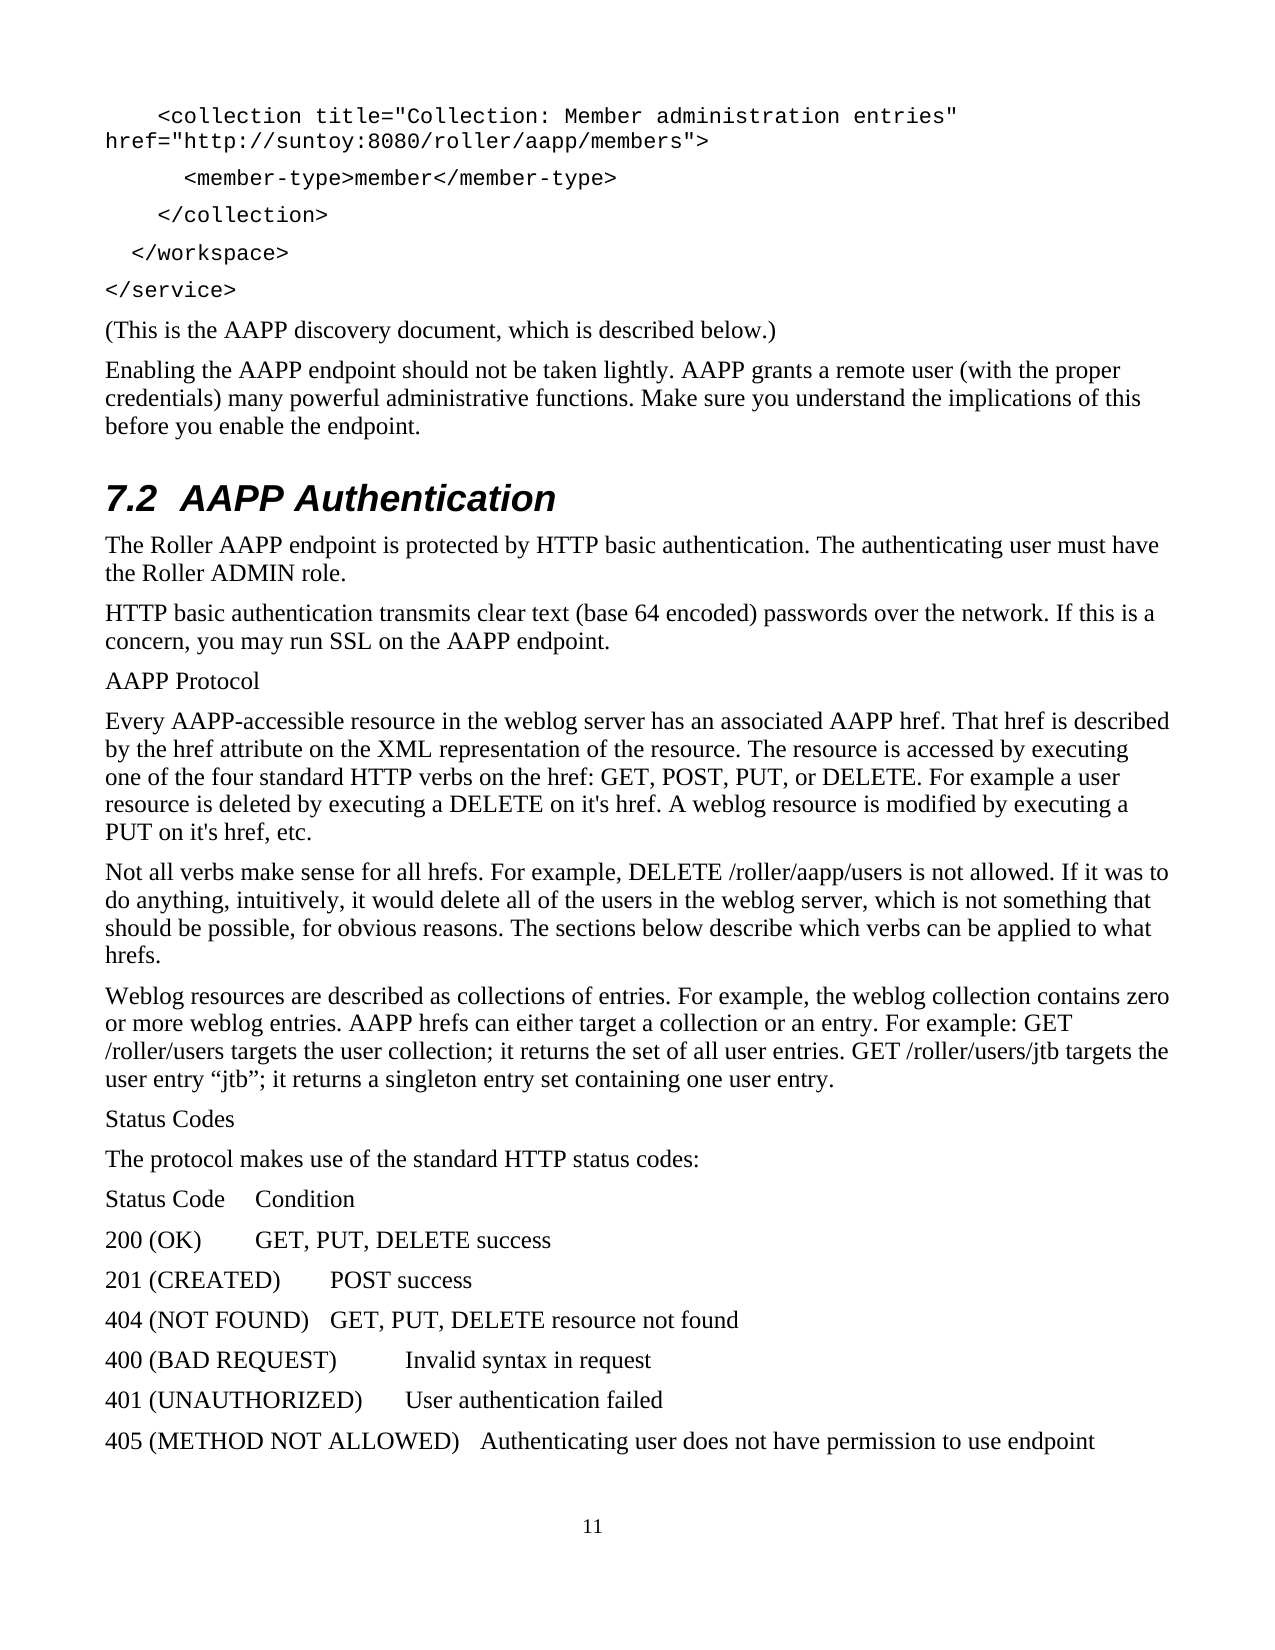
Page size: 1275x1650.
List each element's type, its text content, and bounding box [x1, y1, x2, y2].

text Status Code Condition [105, 1186, 1170, 1213]
text 404 (NOT FOUND) GET, PUT, DELETE resource not found [105, 1306, 1170, 1334]
text HTTP basic authentication transmits clear text (base 64 encoded) passwords over the network. If this is a concern, you may run SSL on the AAPP endpoint. [105, 599, 1170, 655]
text 405 (METHOD NOT ALLOWED) Authenticating user does not have permission to use endpoint [105, 1427, 1170, 1454]
text Weblog resources are described as collections of entries. For example, the weblog collection contains zero or more weblog entries. AAPP hrefs can either target a collection or an entry. For example: GET /roller/users targets the user collection; it returns the set of all user entries. GET /roller/users/jtb targets the user entry “jtb”; it returns a singleton entry set containing one user entry. [105, 982, 1170, 1093]
text Not all verbs make sense for all hrefs. For example, DELETE /roller/aapp/users is not allowed. If it was to do anything, intuitively, it would delete all of the users in the weblog server, which is not something that should be possible, for obvious reasons. The sections below describe which verbs can be applied to what hrefs. [105, 858, 1170, 969]
subtitle AAPP Authentication [105, 477, 1170, 519]
text </collection> [105, 204, 1170, 229]
text AAPP Protocol [105, 667, 1170, 695]
text 401 (UNAUTHORIZED) User authentication failed [105, 1387, 1170, 1414]
text 400 (BAD REQUEST) Invalid syntax in request [105, 1346, 1170, 1374]
text <member-type>member</member-type> [105, 167, 1170, 192]
text Status Codes [105, 1105, 1170, 1133]
text Every AAPP-accessible resource in the weblog server has an associated AAPP href. That href is described by the href attribute on the XML representation of the resource. The resource is accessed by executing one of the four standard HTTP verbs on the href: GET, POST, PUT, or DELETE. For example a user resource is deleted by executing a DELETE on it's href. A weblog resource is modified by executing a PUT on it's href, etc. [105, 707, 1170, 846]
text 200 (OK) GET, PUT, DELETE success [105, 1226, 1170, 1253]
text Enabling the AAPP endpoint should not be taken lightly. AAPP grants a remote user (with the proper credentials) many powerful administrative functions. Make sure you understand the implications of this before you enable the endpoint. [105, 356, 1170, 439]
text </service> [105, 279, 1170, 304]
text The Roller AAPP endpoint is protected by HTTP basic authentication. The authenticating user must have the Roller ADMIN role. [105, 531, 1170, 587]
text 201 (CREATED) POST success [105, 1266, 1170, 1294]
text The protocol makes use of the standard HTTP status codes: [105, 1145, 1170, 1173]
text <collection title="Collection: Member administration entries" href="http://suntoy:8080/roller/aapp/members"> [105, 105, 1170, 154]
text (This is the AAPP discovery document, which is described below.) [105, 316, 1170, 344]
text </workspace> [105, 242, 1170, 266]
